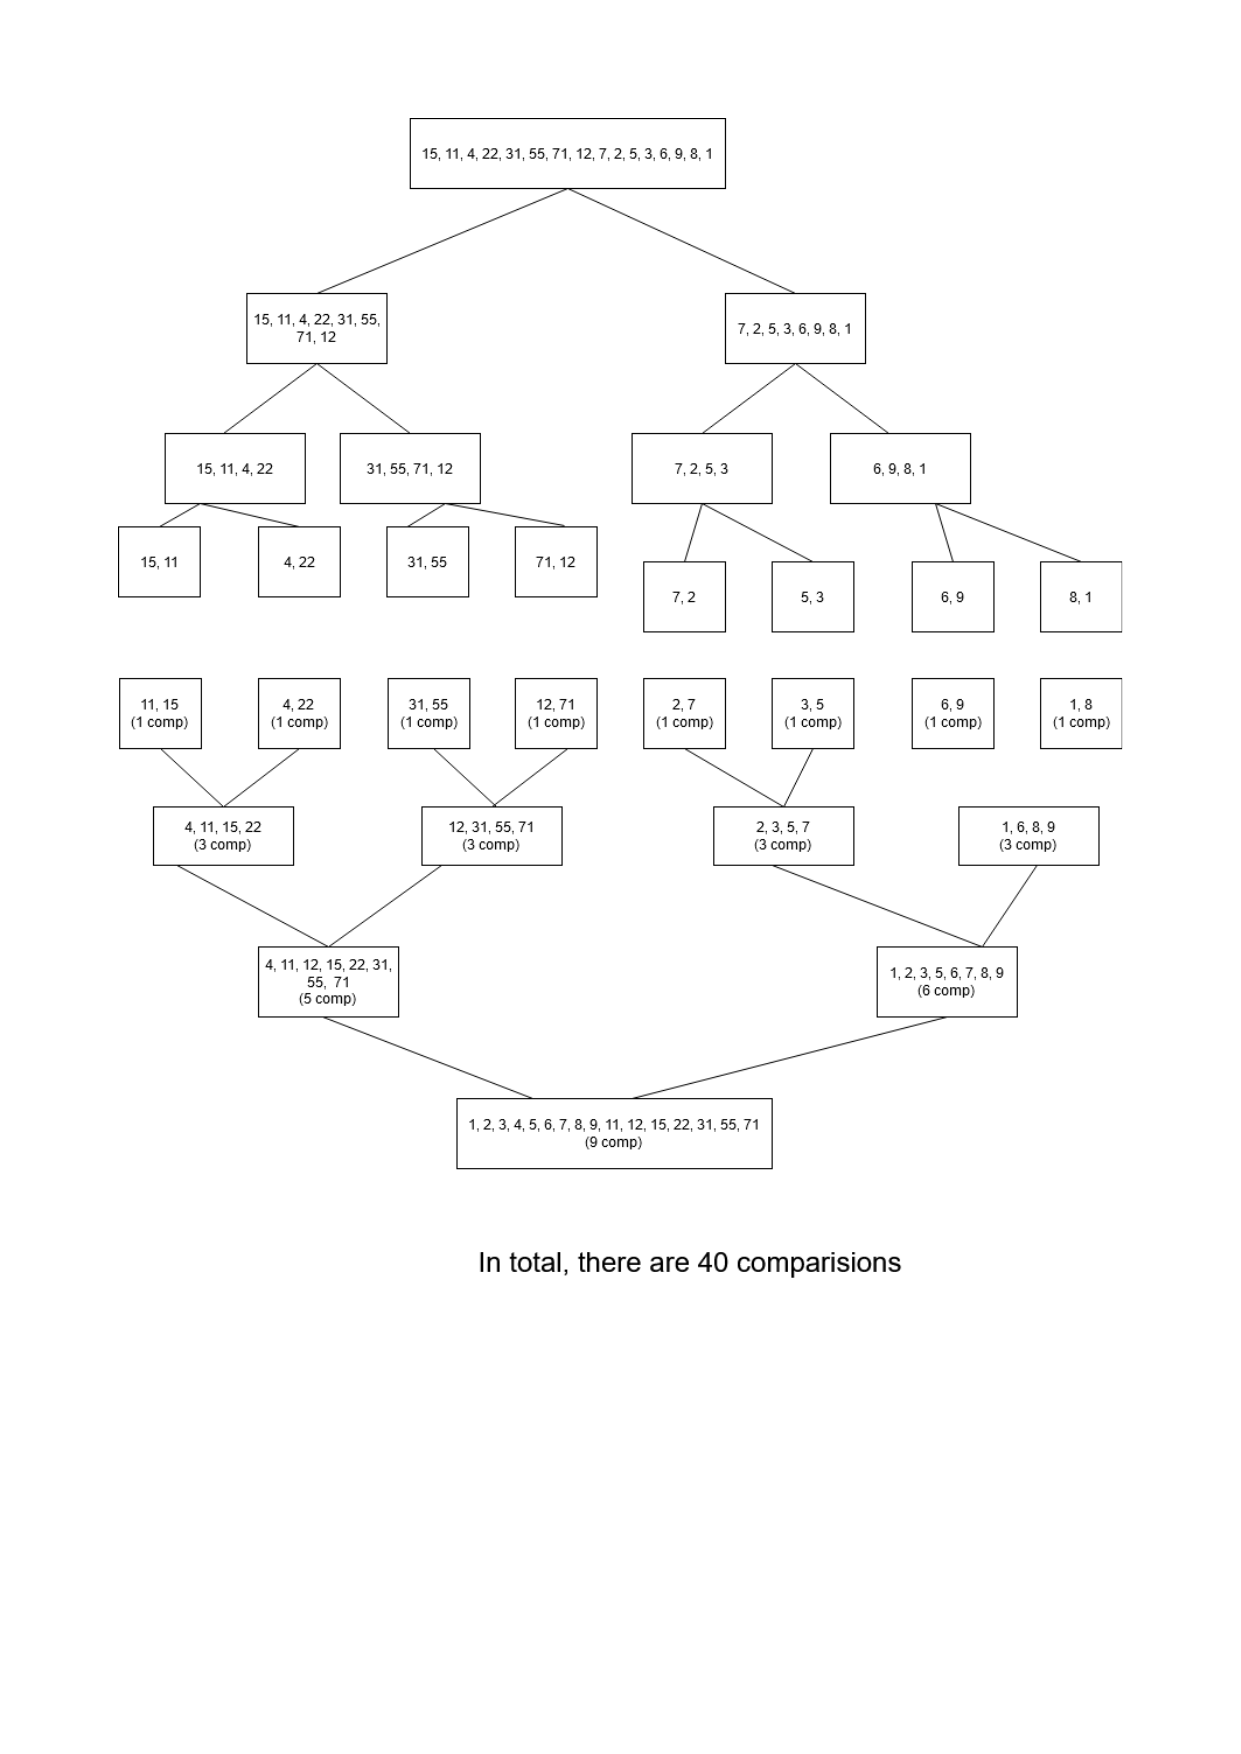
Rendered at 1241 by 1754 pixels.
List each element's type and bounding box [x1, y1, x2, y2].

picture [118, 118, 1123, 1279]
